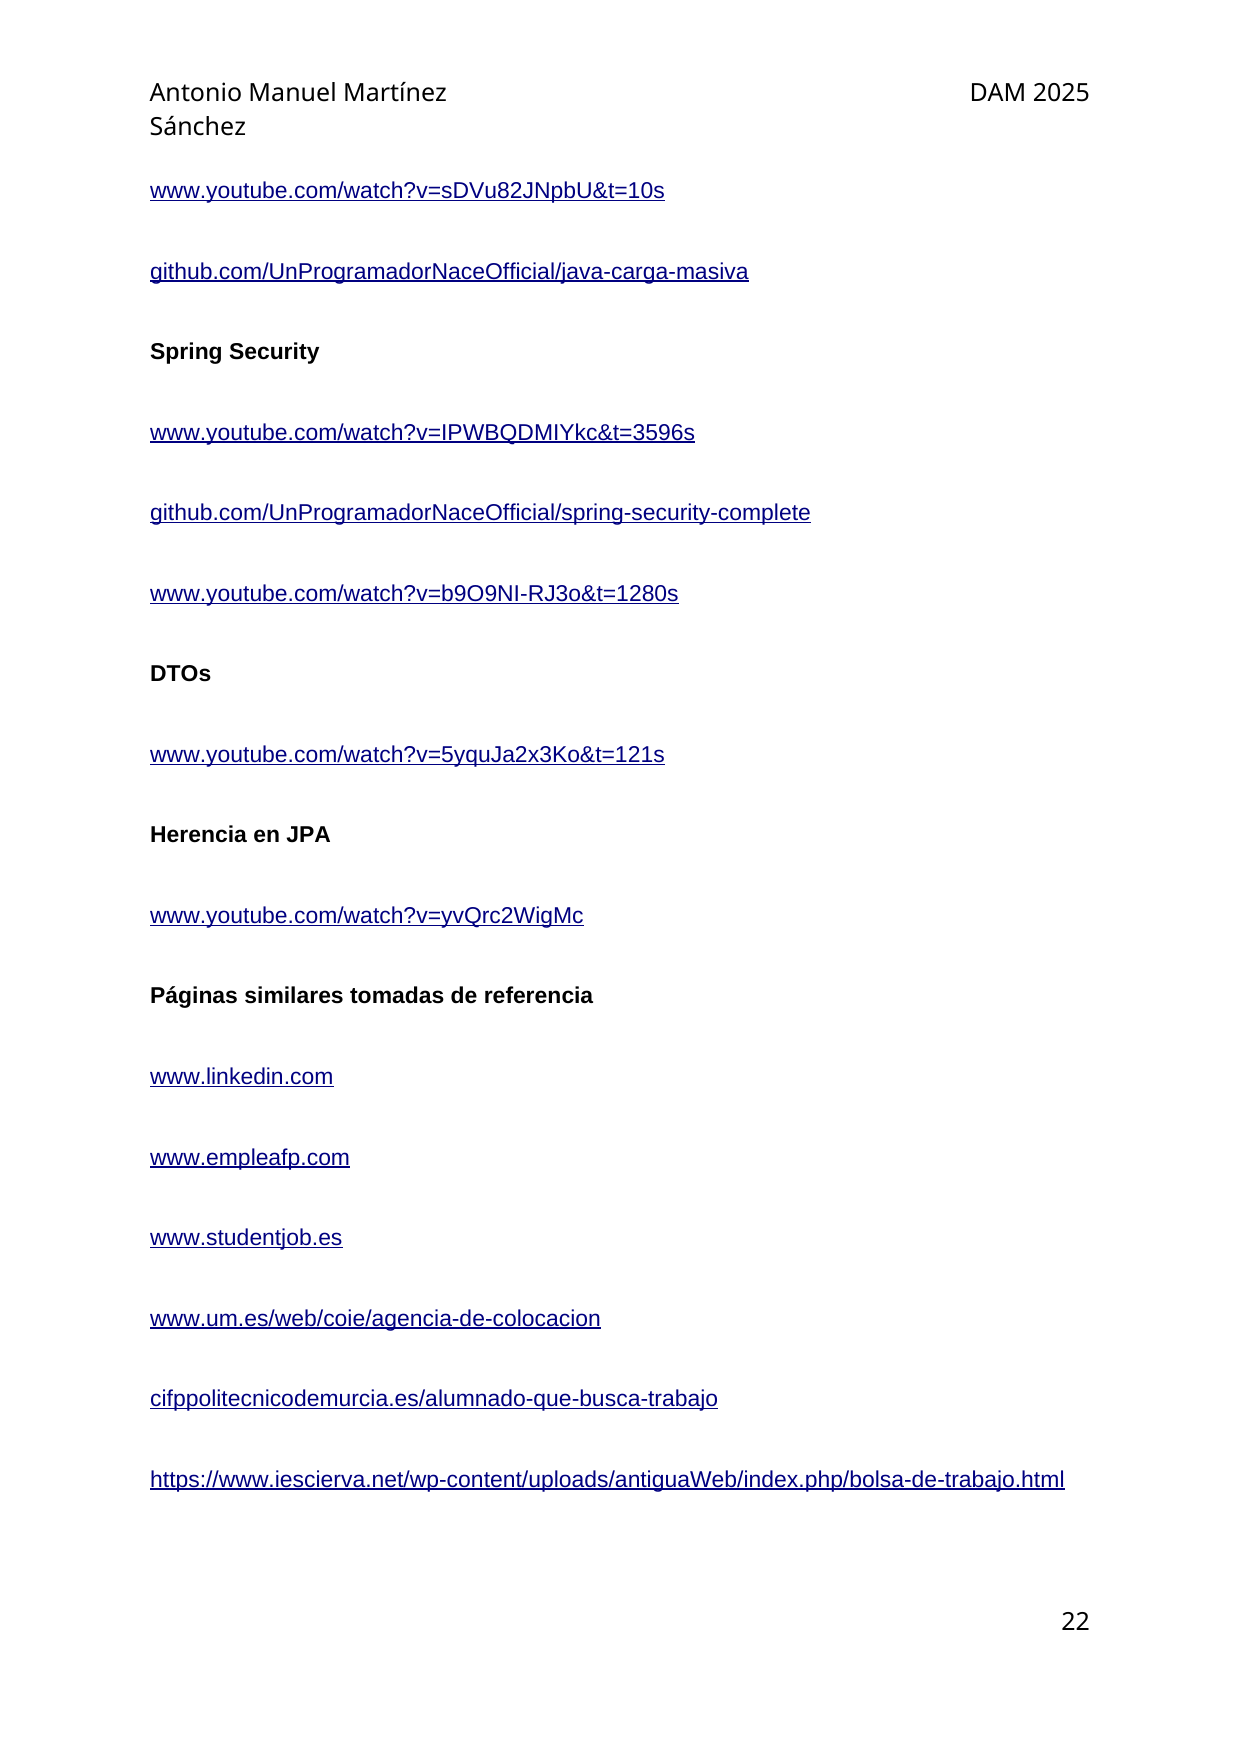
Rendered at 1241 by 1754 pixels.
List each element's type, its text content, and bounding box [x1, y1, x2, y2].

text github.com/UnProgramadorNaceOfficial/spring-security-complete [150, 499, 1090, 526]
text Herencia en JPA [150, 821, 1090, 848]
text www.youtube.com/watch?v=b9O9NI-RJ3o&t=1280s [150, 580, 1090, 606]
text Páginas similares tomadas de referencia [150, 982, 1090, 1009]
text www.youtube.com/watch?v=yvQrc2WigMc [150, 902, 1090, 928]
text www.linkedin.com [150, 1063, 1090, 1089]
text www.studentjob.es [150, 1224, 1090, 1250]
text www.youtube.com/watch?v=5yquJa2x3Ko&t=121s [150, 741, 1090, 767]
text www.youtube.com/watch?v=sDVu82JNpbU&t=10s [150, 177, 1090, 203]
text DTOs [150, 660, 1090, 687]
text cifppolitecnicodemurcia.es/alumnado-que-busca-trabajo [150, 1385, 1090, 1411]
text Spring Security [150, 338, 1090, 364]
text www.empleafp.com [150, 1143, 1090, 1170]
text https://www.iescierva.net/wp-content/uploads/antiguaWeb/index.php/bolsa-de-trabajo.html [150, 1466, 1090, 1492]
text www.youtube.com/watch?v=IPWBQDMIYkc&t=3596s [150, 419, 1090, 445]
text github.com/UnProgramadorNaceOfficial/java-carga-masiva [150, 258, 1090, 284]
text www.um.es/web/coie/agencia-de-colocacion [150, 1304, 1090, 1331]
